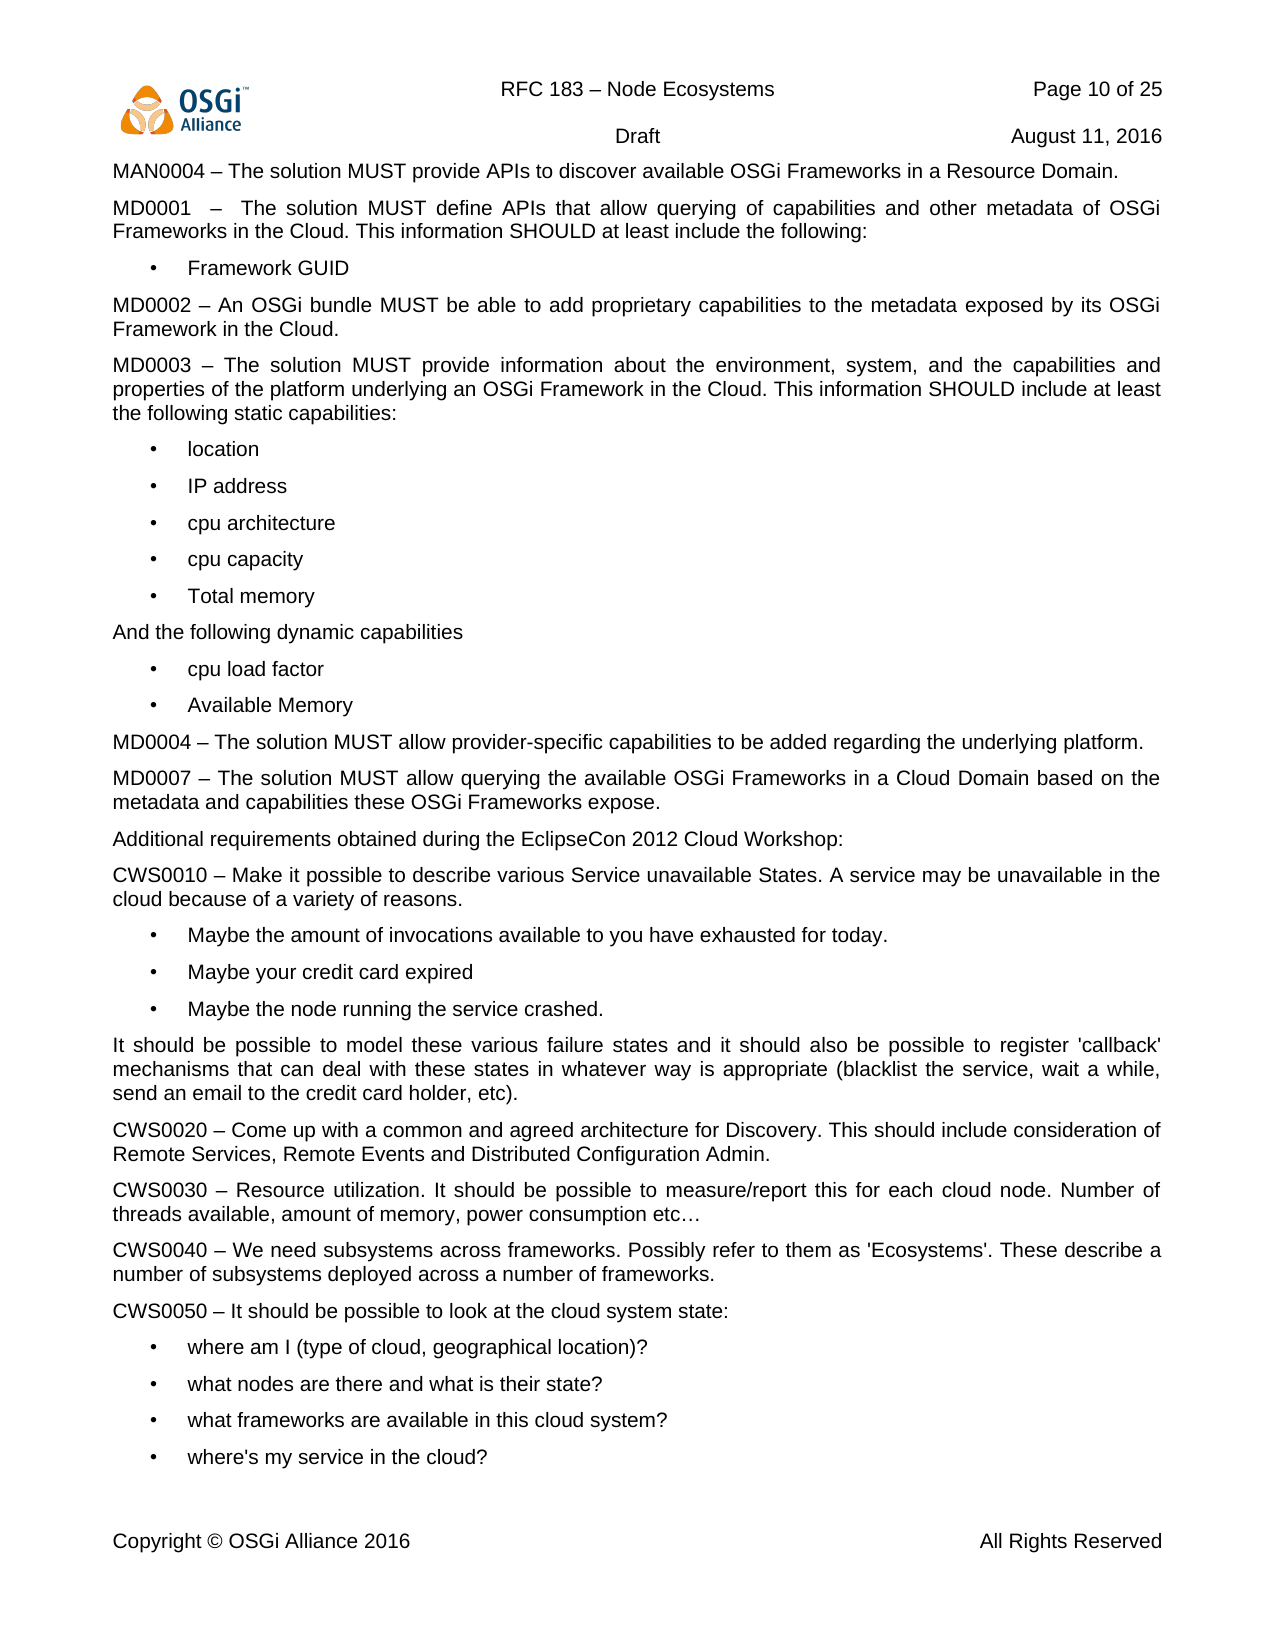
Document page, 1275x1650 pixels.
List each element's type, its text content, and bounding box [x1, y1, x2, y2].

list what frameworks are available in this cloud system? [150, 1408, 1162, 1432]
text MD0001 – The solution MUST define APIs that allow querying of capabilities and other metadata of OSGi Frameworks in the Cloud. This information SHOULD at least include the following: [112, 195, 1162, 243]
list cpu capacity [150, 547, 1162, 571]
picture [113, 78, 257, 142]
text MD0003 – The solution MUST provide information about the environment, system, and the capabilities and properties of the platform underlying an OSGi Framework in the Cloud. This information SHOULD include at least the following static capabilities: [112, 353, 1162, 425]
text MD0007 – The solution MUST allow querying the available OSGi Frameworks in a Cloud Domain based on the metadata and capabilities these OSGi Frameworks expose. [112, 766, 1162, 814]
text MAN0004 – The solution MUST provide APIs to discover available OSGi Frameworks in a Resource Domain. [112, 159, 1162, 183]
list cpu architecture [150, 510, 1162, 534]
text It should be possible to model these various failure states and it should also be possible to register 'callback' mechanisms that can deal with these states in whatever way is appropriate (blacklist the service, wait a while, send an email to the credit card holder, etc). [112, 1033, 1162, 1105]
text CWS0050 – It should be possible to look at the cloud system state: [112, 1299, 1162, 1323]
list Framework GUID [150, 256, 1162, 280]
text And the following dynamic capabilities [112, 620, 1162, 644]
list Total memory [150, 583, 1162, 607]
text CWS0040 – We need subsystems across frameworks. Possibly refer to them as 'Ecosystems'. These describe a number of subsystems deployed across a number of frameworks. [112, 1238, 1162, 1286]
list Available Memory [150, 693, 1162, 717]
text Additional requirements obtained during the EclipseCon 2012 Cloud Workshop: [112, 826, 1162, 850]
list where's my service in the cloud? [150, 1445, 1162, 1469]
text MD0002 – An OSGi bundle MUST be able to add proprietary capabilities to the metadata exposed by its OSGi Framework in the Cloud. [112, 292, 1162, 340]
list what nodes are there and what is their state? [150, 1372, 1162, 1396]
list location [150, 437, 1162, 461]
list IP address [150, 474, 1162, 498]
list Maybe the node running the service crashed. [150, 996, 1162, 1021]
text MD0004 – The solution MUST allow provider-specific capabilities to be added regarding the underlying platform. [112, 729, 1162, 753]
list Maybe the amount of invocations available to you have exhausted for today. [150, 923, 1162, 947]
list Maybe your credit card expired [150, 960, 1162, 984]
list cpu load factor [150, 656, 1162, 681]
text CWS0030 – Resource utilization. It should be possible to measure/report this for each cloud node. Number of threads available, amount of memory, power consumption etc… [112, 1178, 1162, 1226]
text CWS0020 – Come up with a common and agreed architecture for Discovery. This should include consideration of Remote Services, Remote Events and Distributed Configuration Admin. [112, 1117, 1162, 1165]
text CWS0010 – Make it possible to describe various Service unavailable States. A service may be unavailable in the cloud because of a variety of reasons. [112, 863, 1162, 911]
list where am I (type of cloud, geographical location)? [150, 1335, 1162, 1359]
